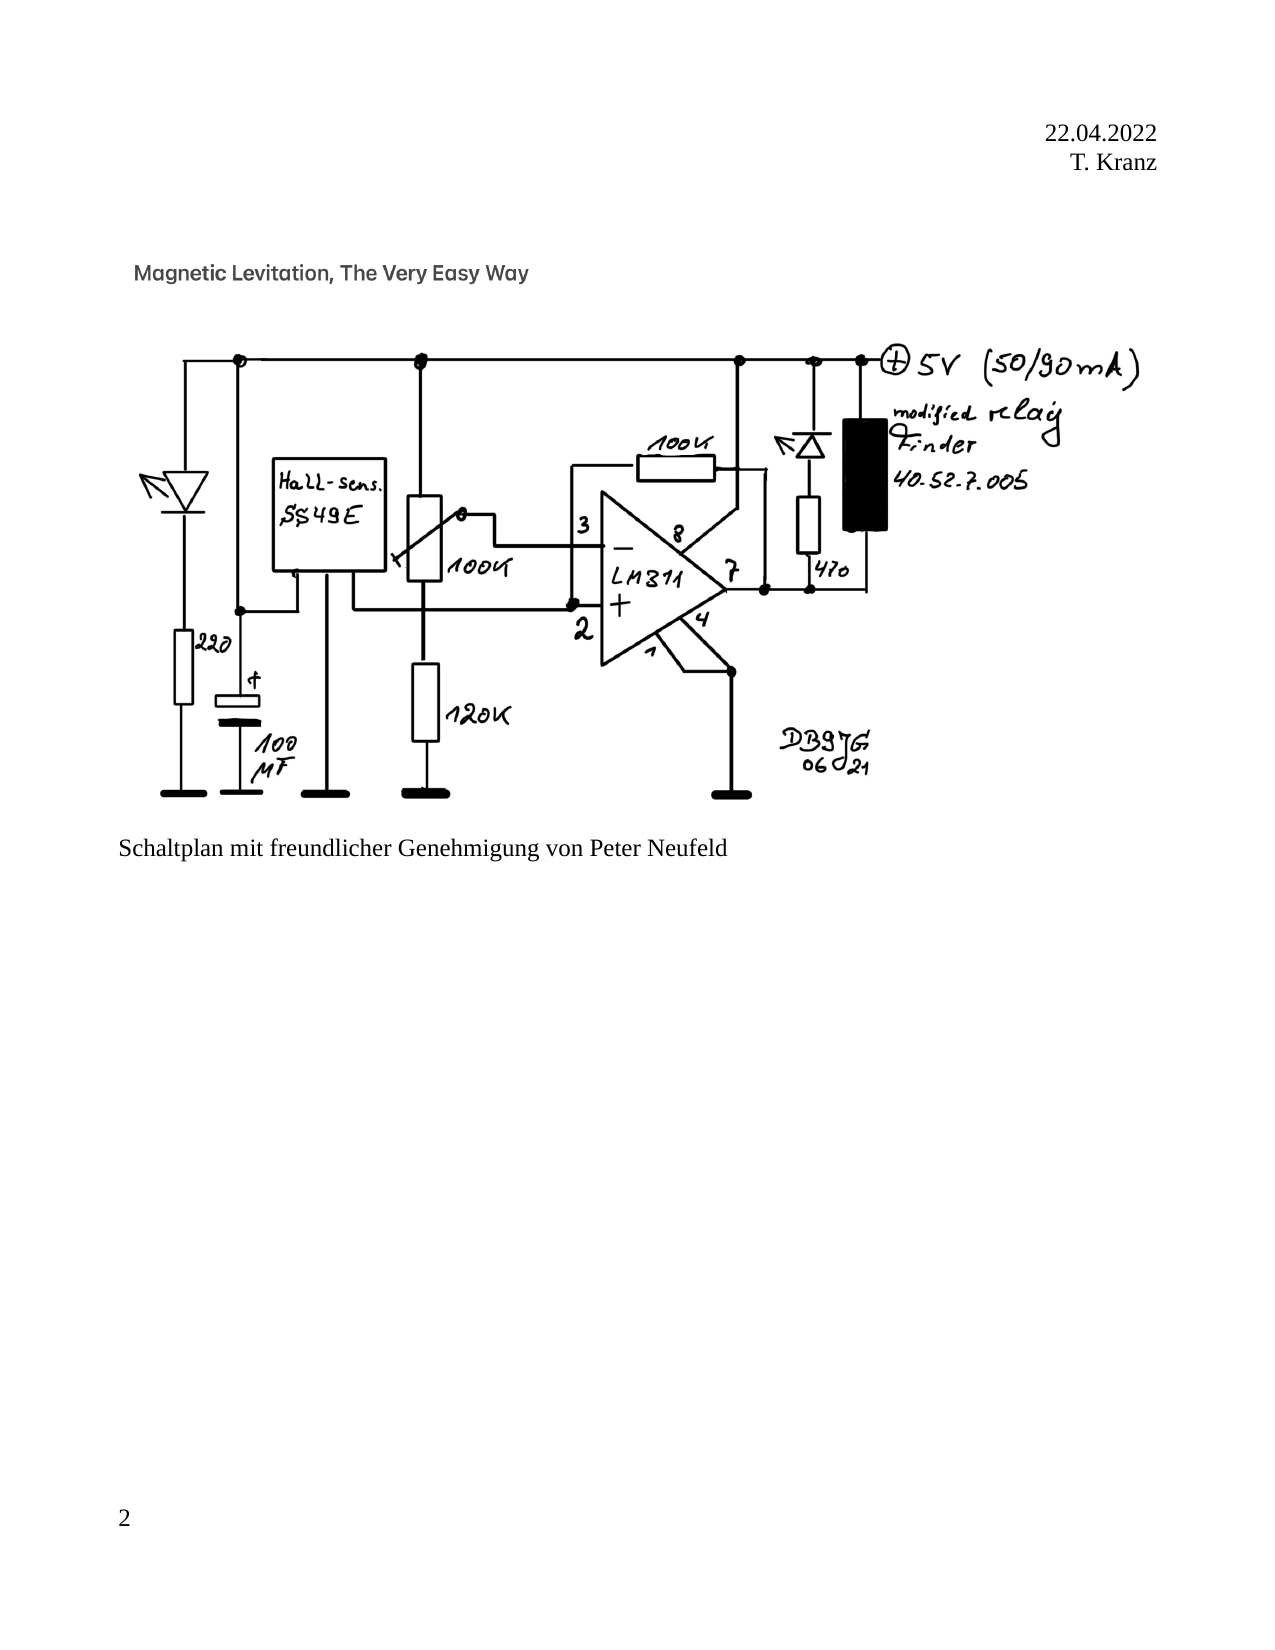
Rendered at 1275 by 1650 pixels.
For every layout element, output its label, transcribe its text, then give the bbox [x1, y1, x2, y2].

text Schaltplan mit freundlicher Genehmigung von Peter Neufeld [118, 833, 1157, 861]
picture [118, 233, 1157, 833]
